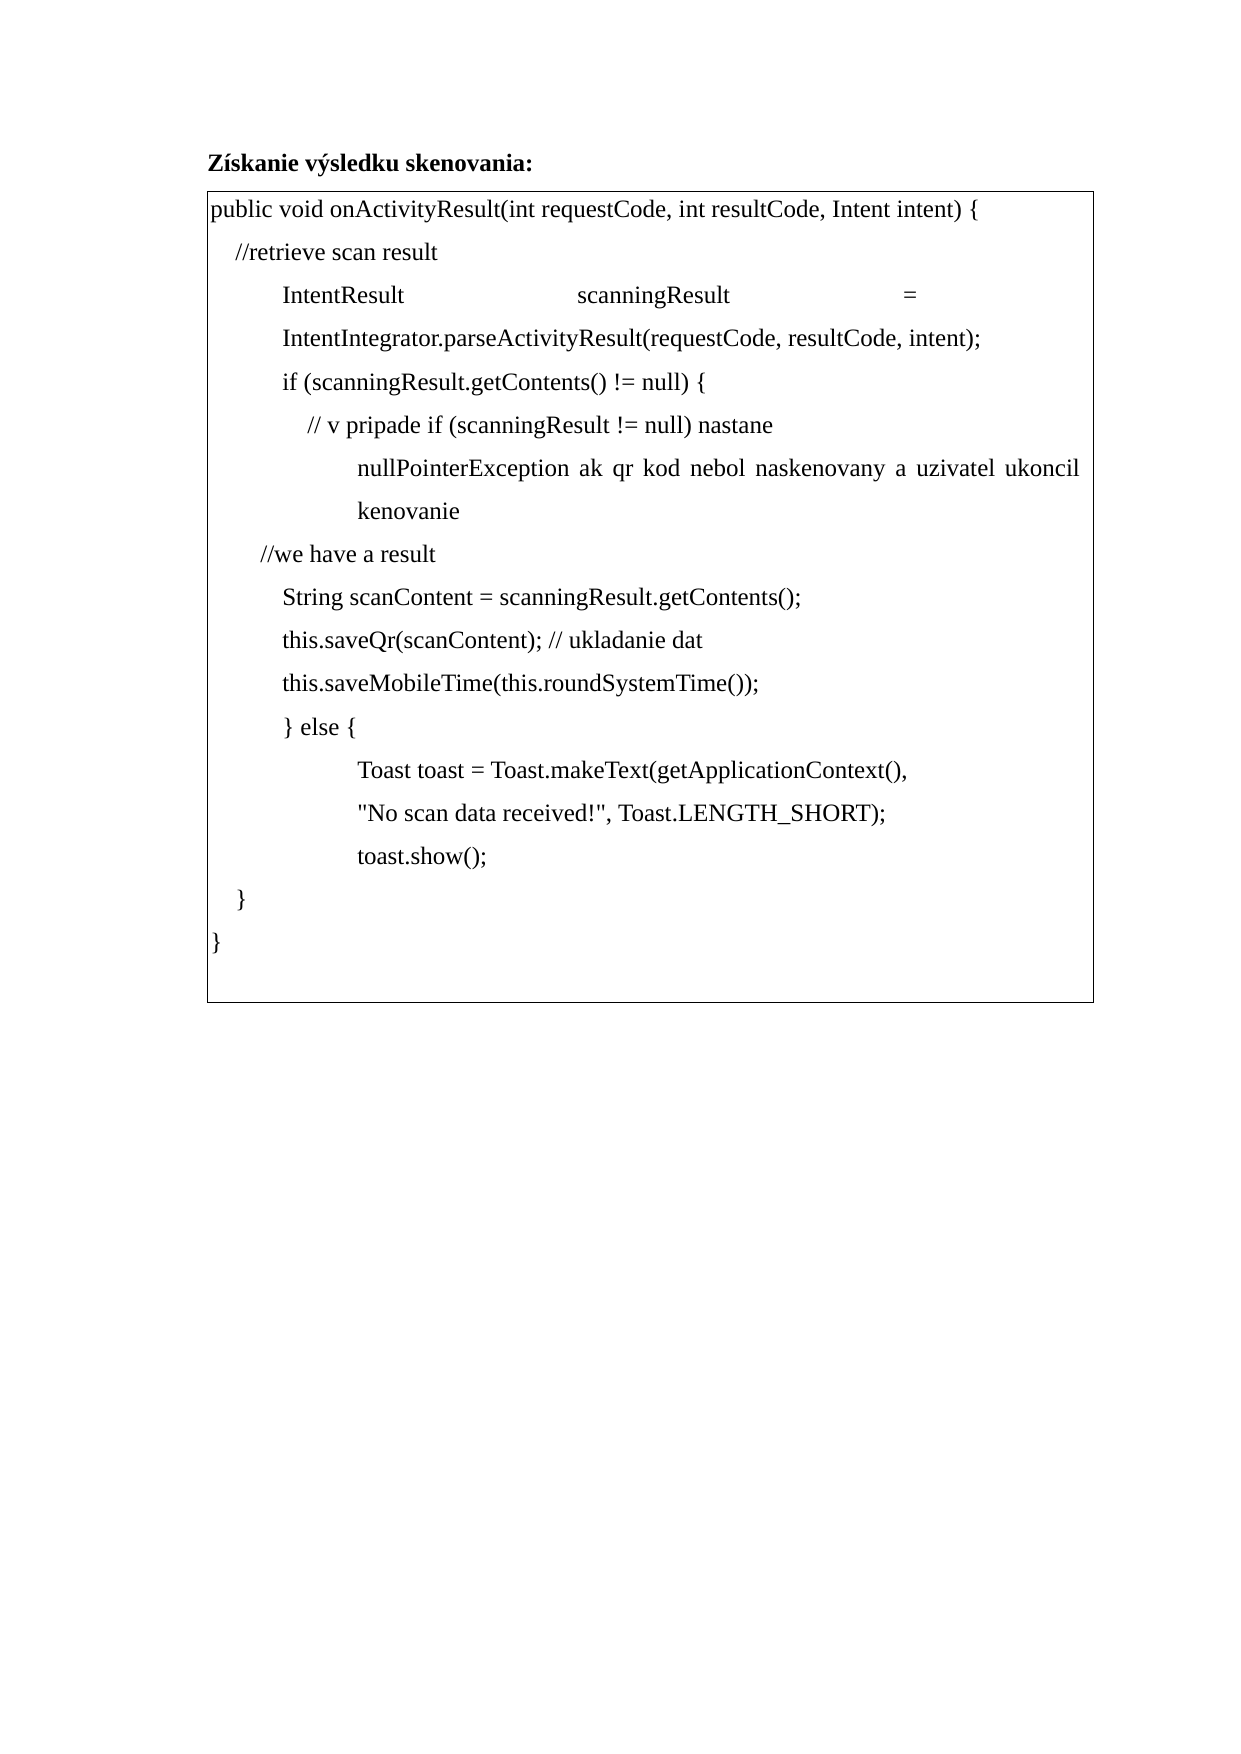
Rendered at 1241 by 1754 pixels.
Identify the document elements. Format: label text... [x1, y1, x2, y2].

text this.saveQr(scanContent); // ukladanie dat [208, 622, 1093, 654]
text Toast toast = Toast.makeText(getApplicationContext(), [208, 752, 1093, 783]
text Získanie výsledku skenovania: [207, 148, 1093, 177]
text this.saveMobileTime(this.roundSystemTime()); [208, 665, 1093, 697]
text if (scanningResult.getContents() != null) { [208, 363, 1093, 395]
text //we have a result [208, 536, 1093, 568]
text } [208, 924, 1093, 956]
text } [208, 881, 1093, 913]
text toast.show(); [208, 838, 1093, 870]
text } else { [208, 708, 1093, 740]
text String scanContent = scanningResult.getContents(); [208, 579, 1093, 611]
text "No scan data received!", Toast.LENGTH_SHORT); [208, 795, 1093, 827]
text public void onActivityResult(int requestCode, int resultCode, Intent intent) { [208, 192, 1093, 223]
text //retrieve scan result [208, 234, 1093, 266]
text IntentResult scanningResult = IntentIntegrator.parseActivityResult(requestCode, resultCode, intent); [208, 277, 1093, 352]
text // v pripade if (scanningResult != null) nastane nullPointerException ak qr kod nebol naskenovany a uzivatel ukoncil kenovanie [208, 407, 1093, 525]
